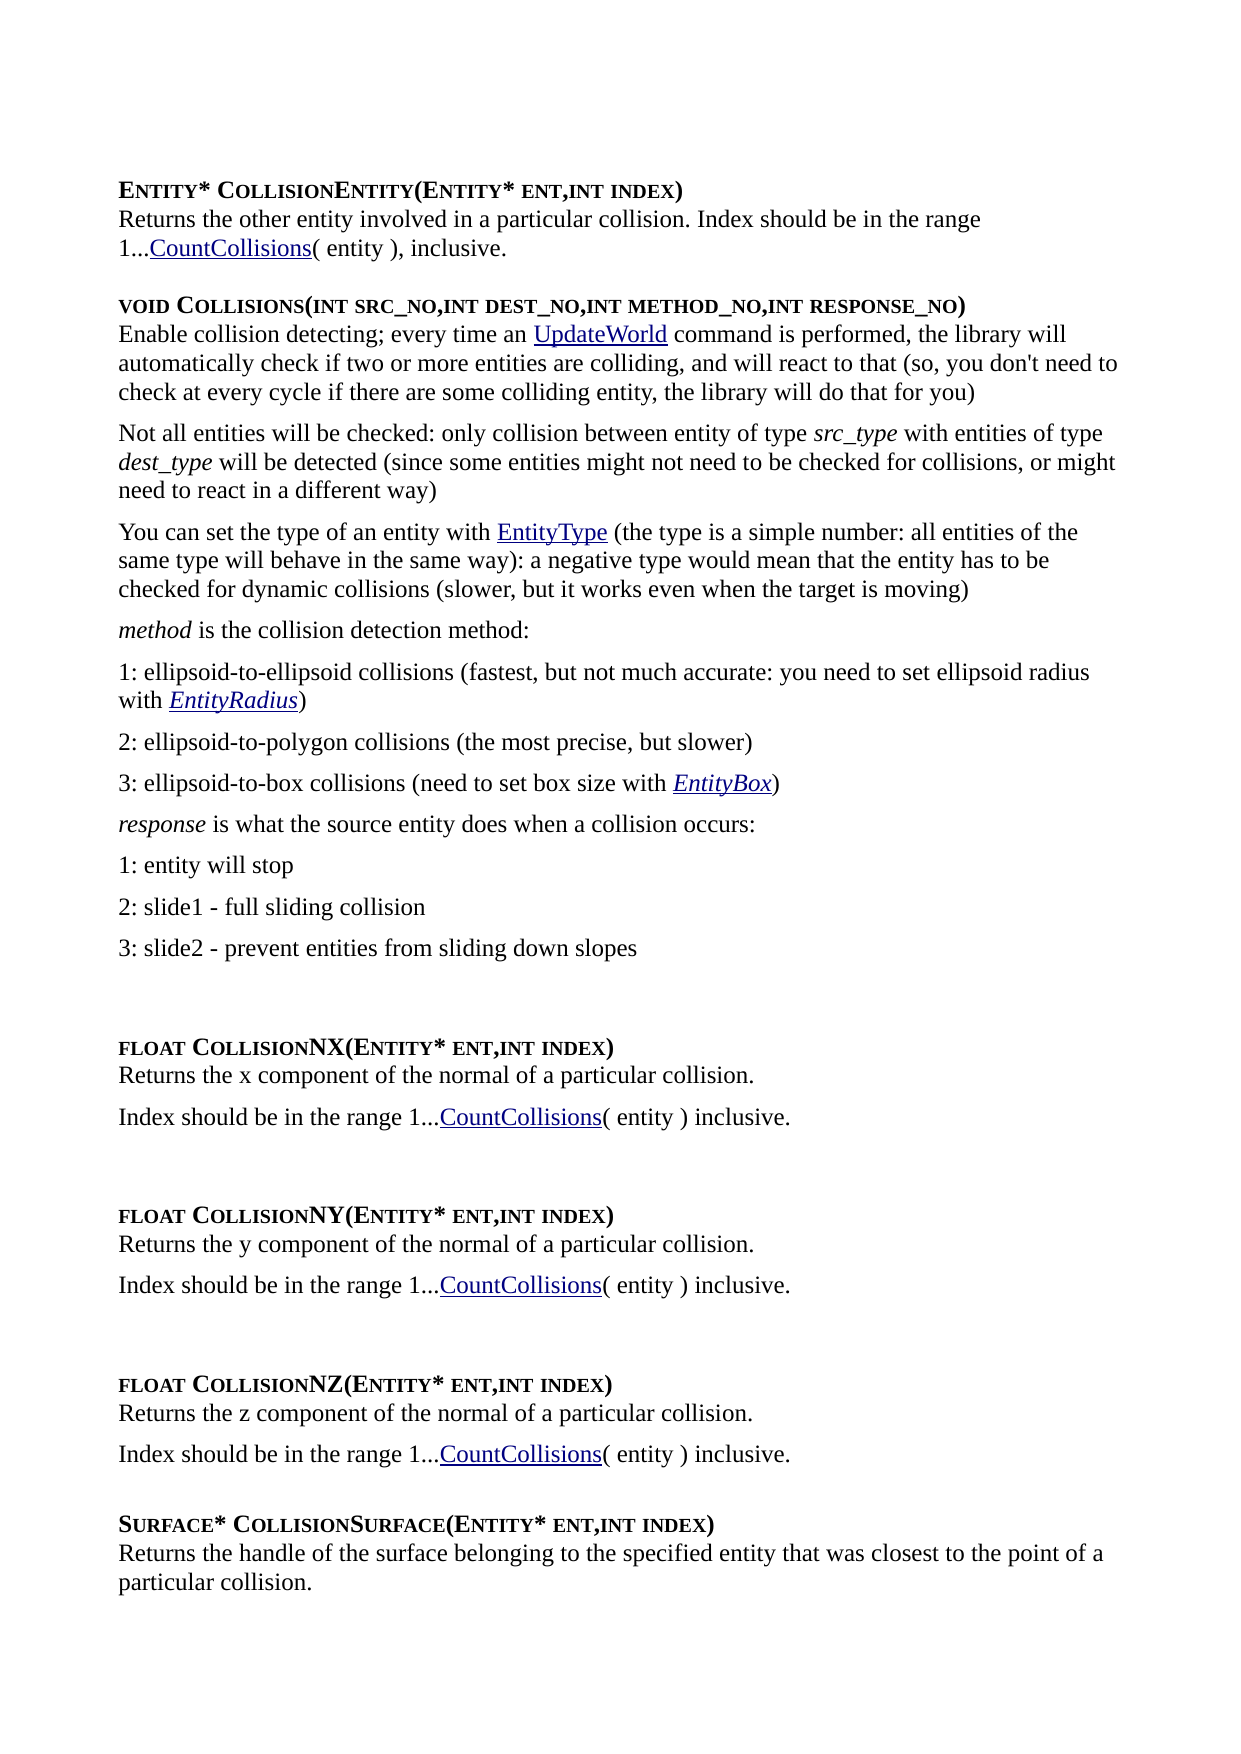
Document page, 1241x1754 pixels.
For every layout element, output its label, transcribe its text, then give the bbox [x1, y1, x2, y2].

text Enable collision detecting; every time an UpdateWorld command is performed, the library will automatically check if two or more entities are colliding, and will react to that (so, you don't need to check at every cycle if there are some colliding entity, the library will do that for you) [118, 319, 1122, 406]
text Index should be in the range 1...CountCollisions( entity ) inclusive. [118, 1439, 1122, 1468]
text 1: ellipsoid-to-ellipsoid collisions (fastest, but not much accurate: you need to set ellipsoid radius with EntityRadius) [118, 657, 1122, 714]
text void Collisions(int src_no,int dest_no,int method_no,int response_no) [118, 291, 1122, 319]
text Returns the z component of the normal of a particular collision. [118, 1398, 1122, 1427]
text Entity* CollisionEntity(Entity* ent,int index) [118, 176, 1122, 204]
text 1: entity will stop [118, 851, 1122, 879]
text 2: ellipsoid-to-polygon collisions (the most precise, but slower) [118, 727, 1122, 756]
text 3: ellipsoid-to-box collisions (need to set box size with EntityBox) [118, 768, 1122, 797]
text float CollisionNX(Entity* ent,int index) [118, 1032, 1122, 1061]
text Surface* CollisionSurface(Entity* ent,int index) [118, 1509, 1122, 1538]
text float CollisionNY(Entity* ent,int index) [118, 1201, 1122, 1229]
text float CollisionNZ(Entity* ent,int index) [118, 1369, 1122, 1398]
text response is what the source entity does when a collision occurs: [118, 809, 1122, 838]
text Returns the y component of the normal of a particular collision. [118, 1229, 1122, 1258]
text 3: slide2 - prevent entities from sliding down slopes [118, 933, 1122, 962]
text method is the collision detection method: [118, 616, 1122, 644]
text Returns the handle of the surface belonging to the specified entity that was closest to the point of a particular collision. [118, 1538, 1122, 1596]
text Index should be in the range 1...CountCollisions( entity ) inclusive. [118, 1102, 1122, 1131]
text Not all entities will be checked: only collision between entity of type src_type with entities of type dest_type will be detected (since some entities might not need to be checked for collisions, or might need to react in a different way) [118, 418, 1122, 504]
text You can set the type of an entity with EntityType (the type is a simple number: all entities of the same type will behave in the same way): a negative type would mean that the entity has to be checked for dynamic collisions (slower, but it works even when the target is moving) [118, 517, 1122, 603]
text Returns the x component of the normal of a particular collision. [118, 1061, 1122, 1089]
text Returns the other entity involved in a particular collision. Index should be in the range 1...CountCollisions( entity ), inclusive. [118, 204, 1122, 262]
text 2: slide1 - full sliding collision [118, 892, 1122, 921]
text Index should be in the range 1...CountCollisions( entity ) inclusive. [118, 1271, 1122, 1299]
